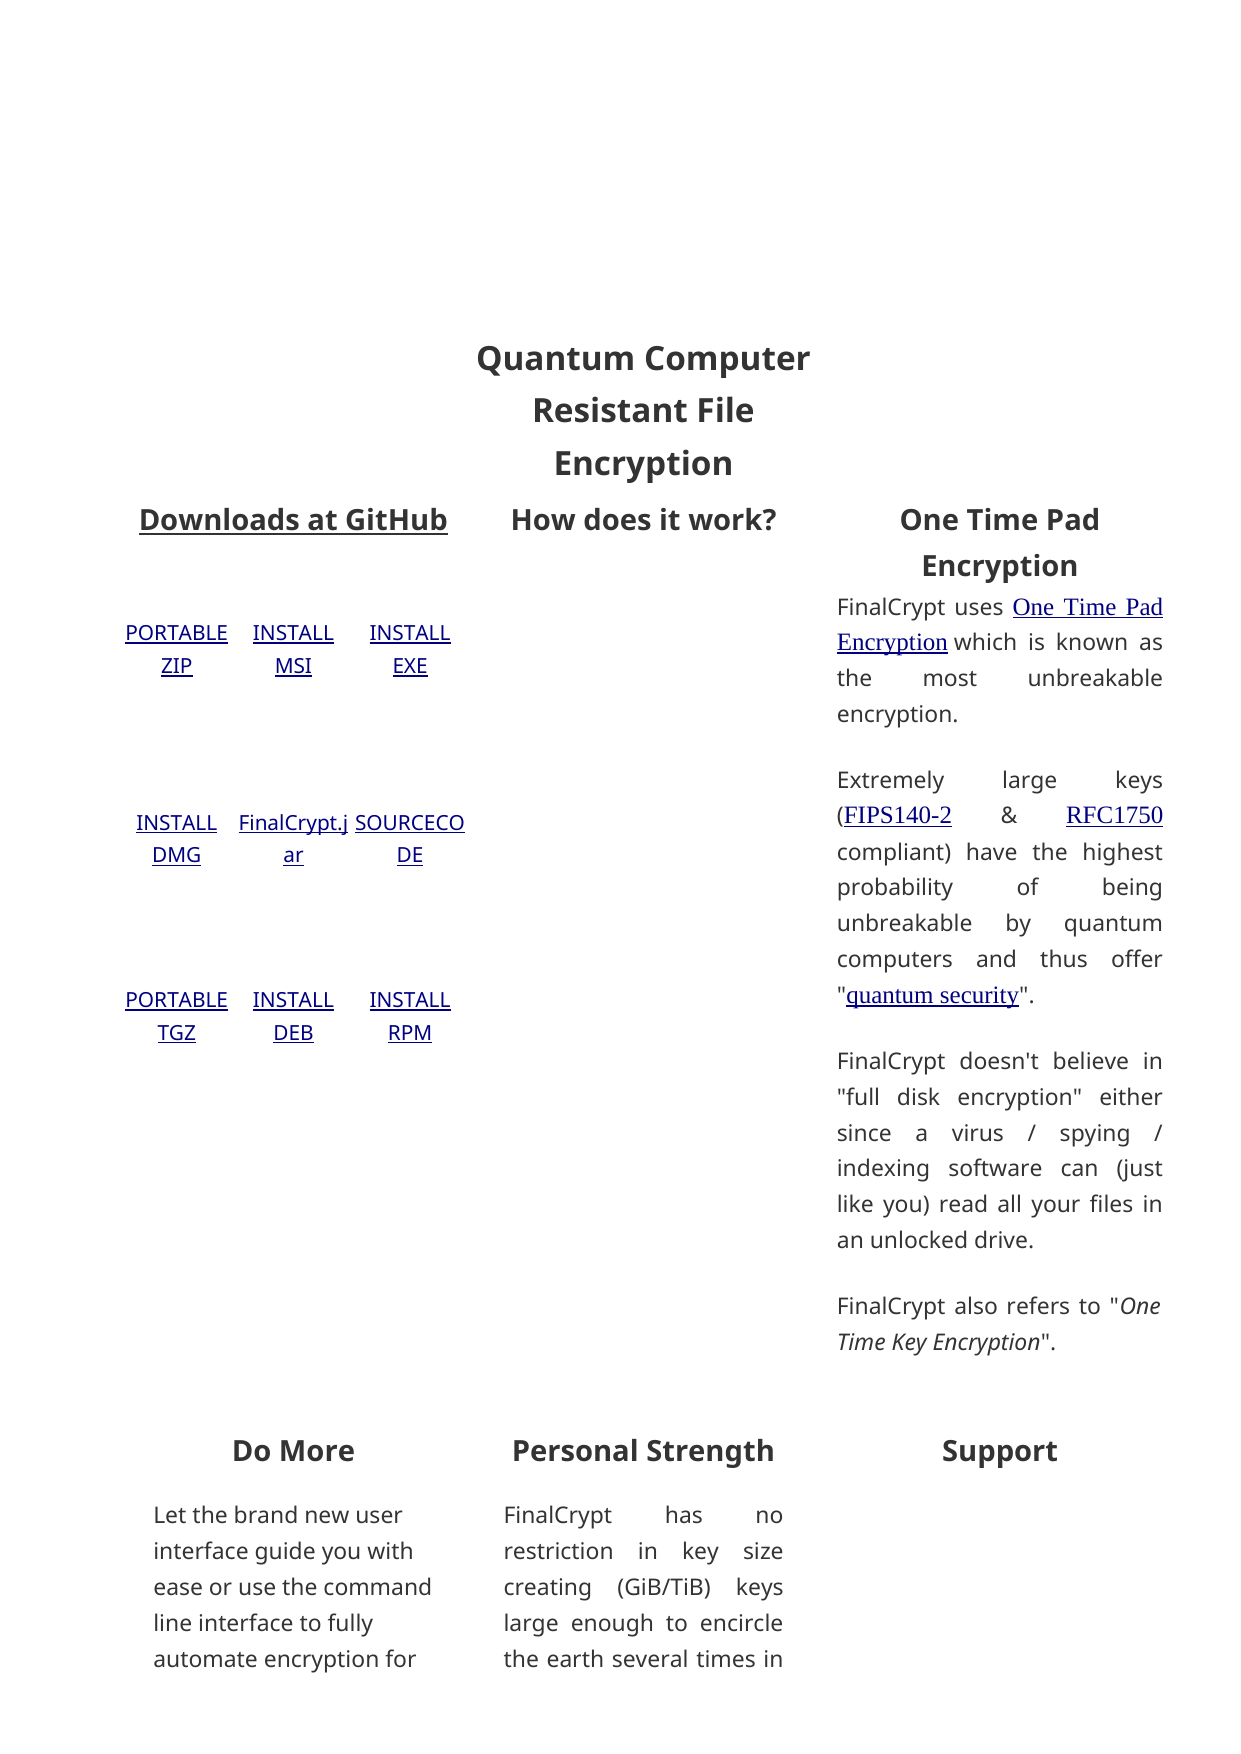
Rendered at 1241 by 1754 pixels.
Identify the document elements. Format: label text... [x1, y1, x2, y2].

table_cell PORTABLE TGZ [118, 985, 235, 1061]
table_cell [235, 694, 351, 738]
table_header Let the brand new user interface guide you with ease or use the command line interface to fully automate encryption for [153, 1499, 433, 1695]
table_header [235, 560, 351, 618]
table_cell Do More [118, 1430, 468, 1499]
table_cell [235, 927, 351, 985]
table_cell [468, 1499, 503, 1695]
table_header FinalCrypt uses One Time Pad Encryption which is known as the most unbreakable encryption. Extremely large keys (FIPS140-2 & RFC1750 compliant) have the highest probability of being unbreakable by quantum computers and thus offer "quantum security". FinalCrypt doesn't believe in "full disk encryption" either since a virus / spying / indexing software can (just like you) read all your files in an unlocked drive. FinalCrypt also refers to "One Time Key Encryption". [837, 591, 1163, 1372]
table_cell Personal Strength [468, 1430, 818, 1499]
table_cell [118, 738, 235, 808]
table_cell [118, 1061, 468, 1372]
table_cell INSTALL MSI [235, 618, 351, 694]
table_cell PORTABLE ZIP [118, 618, 235, 694]
table_header FinalCrypt has no restriction in key size creating (GiB/TiB) keys large enough to encircle the earth several times in [503, 1499, 783, 1695]
table_cell [235, 884, 351, 927]
table_cell [118, 927, 235, 985]
table_cell [783, 1499, 818, 1695]
table_cell [235, 738, 351, 808]
table_cell Downloads at GitHub [118, 500, 468, 560]
table_cell [468, 1372, 818, 1430]
table_cell INSTALL RPM [351, 985, 468, 1061]
table_cell INSTALL DEB [235, 985, 351, 1061]
table_header [118, 59, 468, 499]
table_header [819, 59, 1181, 499]
table_cell [118, 694, 235, 738]
table_cell [351, 694, 468, 738]
table_cell Support [819, 1430, 1181, 1499]
table_cell [351, 738, 468, 808]
table_cell [433, 1499, 468, 1695]
table_header [118, 560, 235, 618]
table_cell FinalCrypt.jar [235, 808, 351, 884]
table_cell [351, 927, 468, 985]
table_header [855, 1499, 1145, 1690]
table_cell How does it work? [468, 500, 818, 1372]
table_header Quantum Computer Resistant File Encryption [468, 59, 818, 499]
table_header [351, 560, 468, 618]
table_cell INSTALL EXE [351, 618, 468, 694]
table_cell SOURCECODE [351, 808, 468, 884]
table_cell [351, 884, 468, 927]
table_cell [819, 1499, 1181, 1695]
table_cell [819, 1372, 1181, 1430]
table_cell [118, 1372, 468, 1430]
table_cell [118, 1499, 153, 1695]
table_cell One Time Pad Encryption [819, 500, 1181, 1372]
table_cell [118, 884, 235, 927]
table_cell INSTALL DMG [118, 808, 235, 884]
